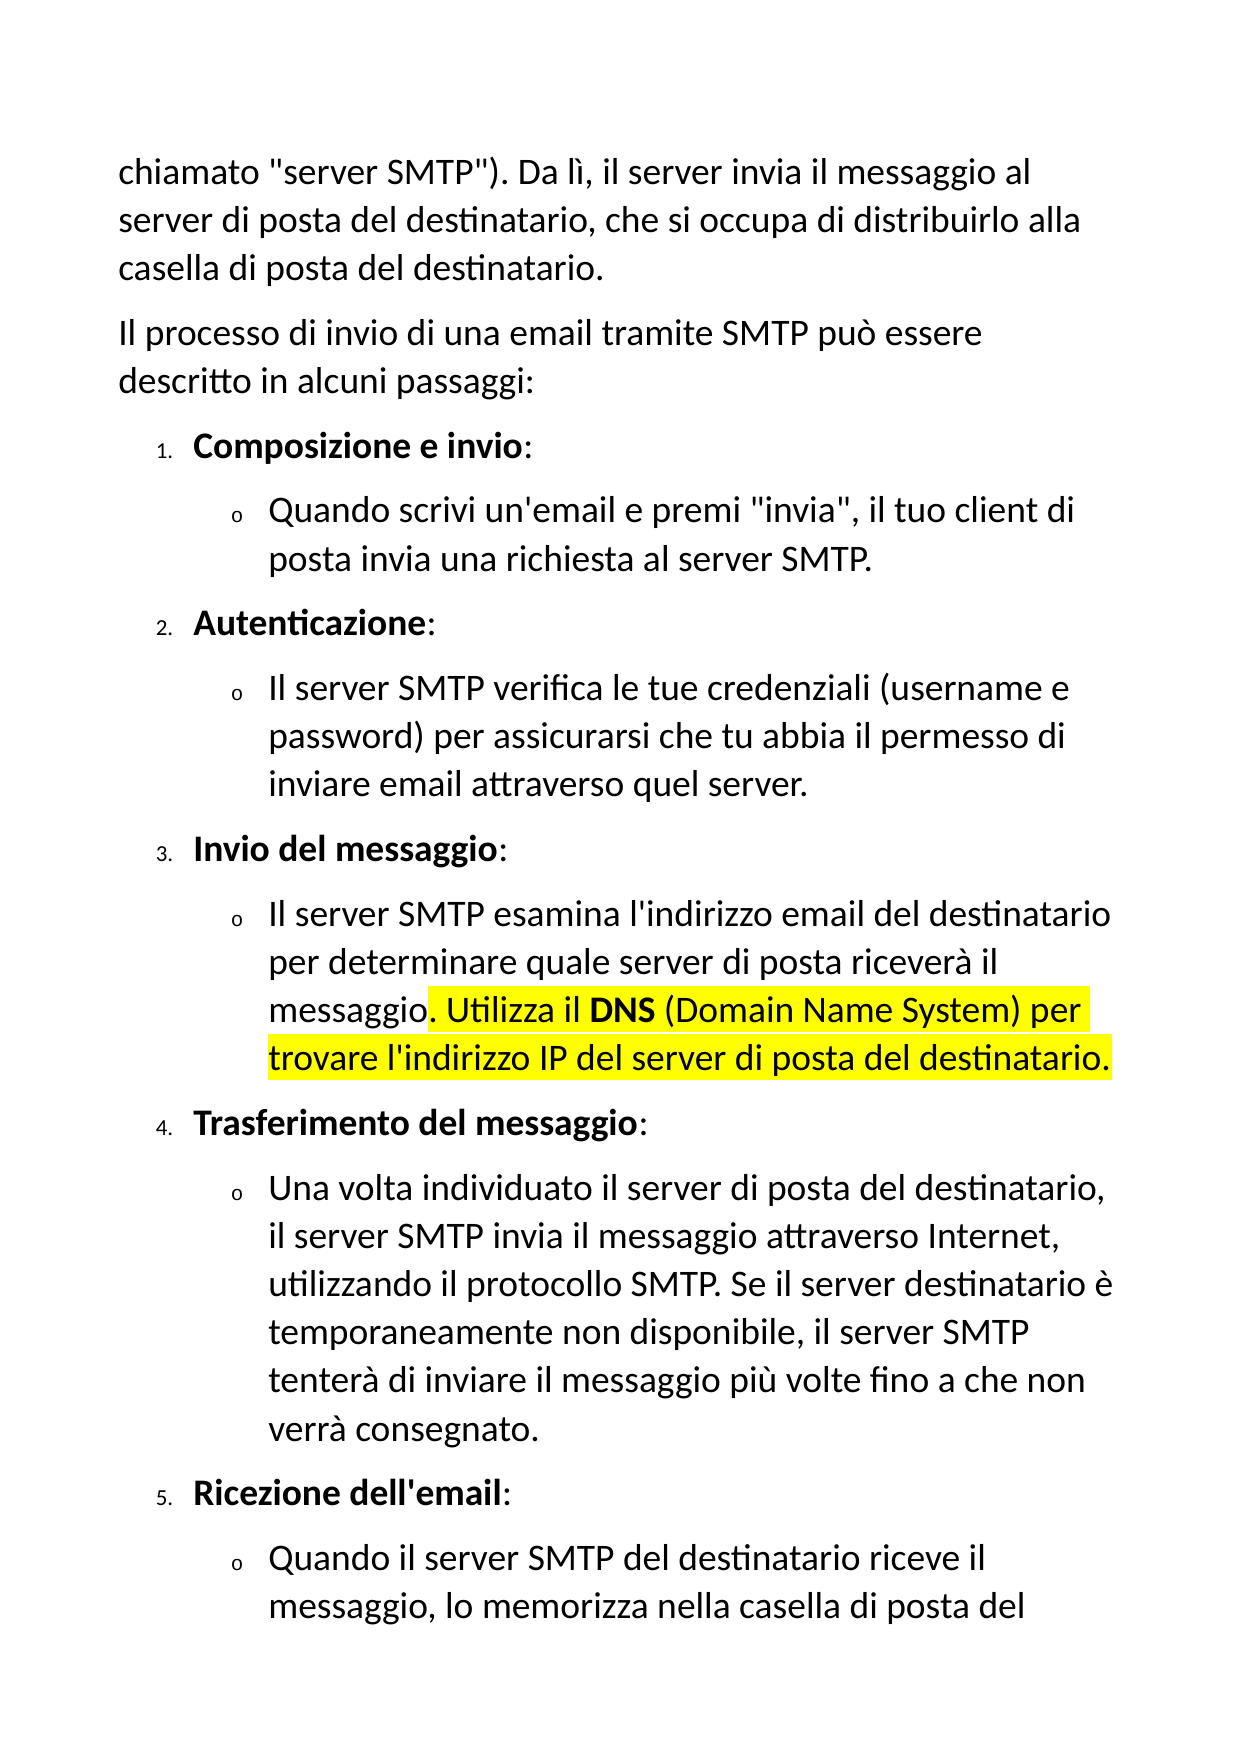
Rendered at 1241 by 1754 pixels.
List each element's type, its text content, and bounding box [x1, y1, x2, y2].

list Una volta individuato il server di posta del destinatario, il server SMTP invia il messaggio attraverso Internet, utilizzando il protocollo SMTP. Se il server destinatario è temporaneamente non disponibile, il server SMTP tenterà di inviare il messaggio più volte fino a che non verrà consegnato. [231, 1164, 1122, 1450]
text chiamato "server SMTP"). Da lì, il server invia il messaggio al server di posta del destinatario, che si occupa di distribuirlo alla casella di posta del destinatario. [118, 148, 1122, 290]
list Composizione e invio: [156, 422, 1122, 467]
list Ricezione dell'email: [156, 1469, 1122, 1515]
list Quando il server SMTP del destinatario riceve il messaggio, lo memorizza nella casella di posta del [231, 1534, 1122, 1628]
list Il server SMTP esamina l'indirizzo email del destinatario per determinare quale server di posta riceverà il messaggio. Utilizza il DNS (Domain Name System) per trovare l'indirizzo IP del server di posta del destinatario. [231, 890, 1122, 1080]
list Quando scrivi un'email e premi "invia", il tuo client di posta invia una richiesta al server SMTP. [231, 486, 1122, 580]
list Il server SMTP verifica le tue credenziali (username e password) per assicurarsi che tu abbia il permesso di inviare email attraverso quel server. [231, 664, 1122, 806]
list Trasferimento del messaggio: [156, 1099, 1122, 1145]
list Invio del messaggio: [156, 825, 1122, 871]
list Autenticazione: [156, 599, 1122, 645]
text Il processo di invio di una email tramite SMTP può essere descritto in alcuni passaggi: [118, 309, 1122, 403]
